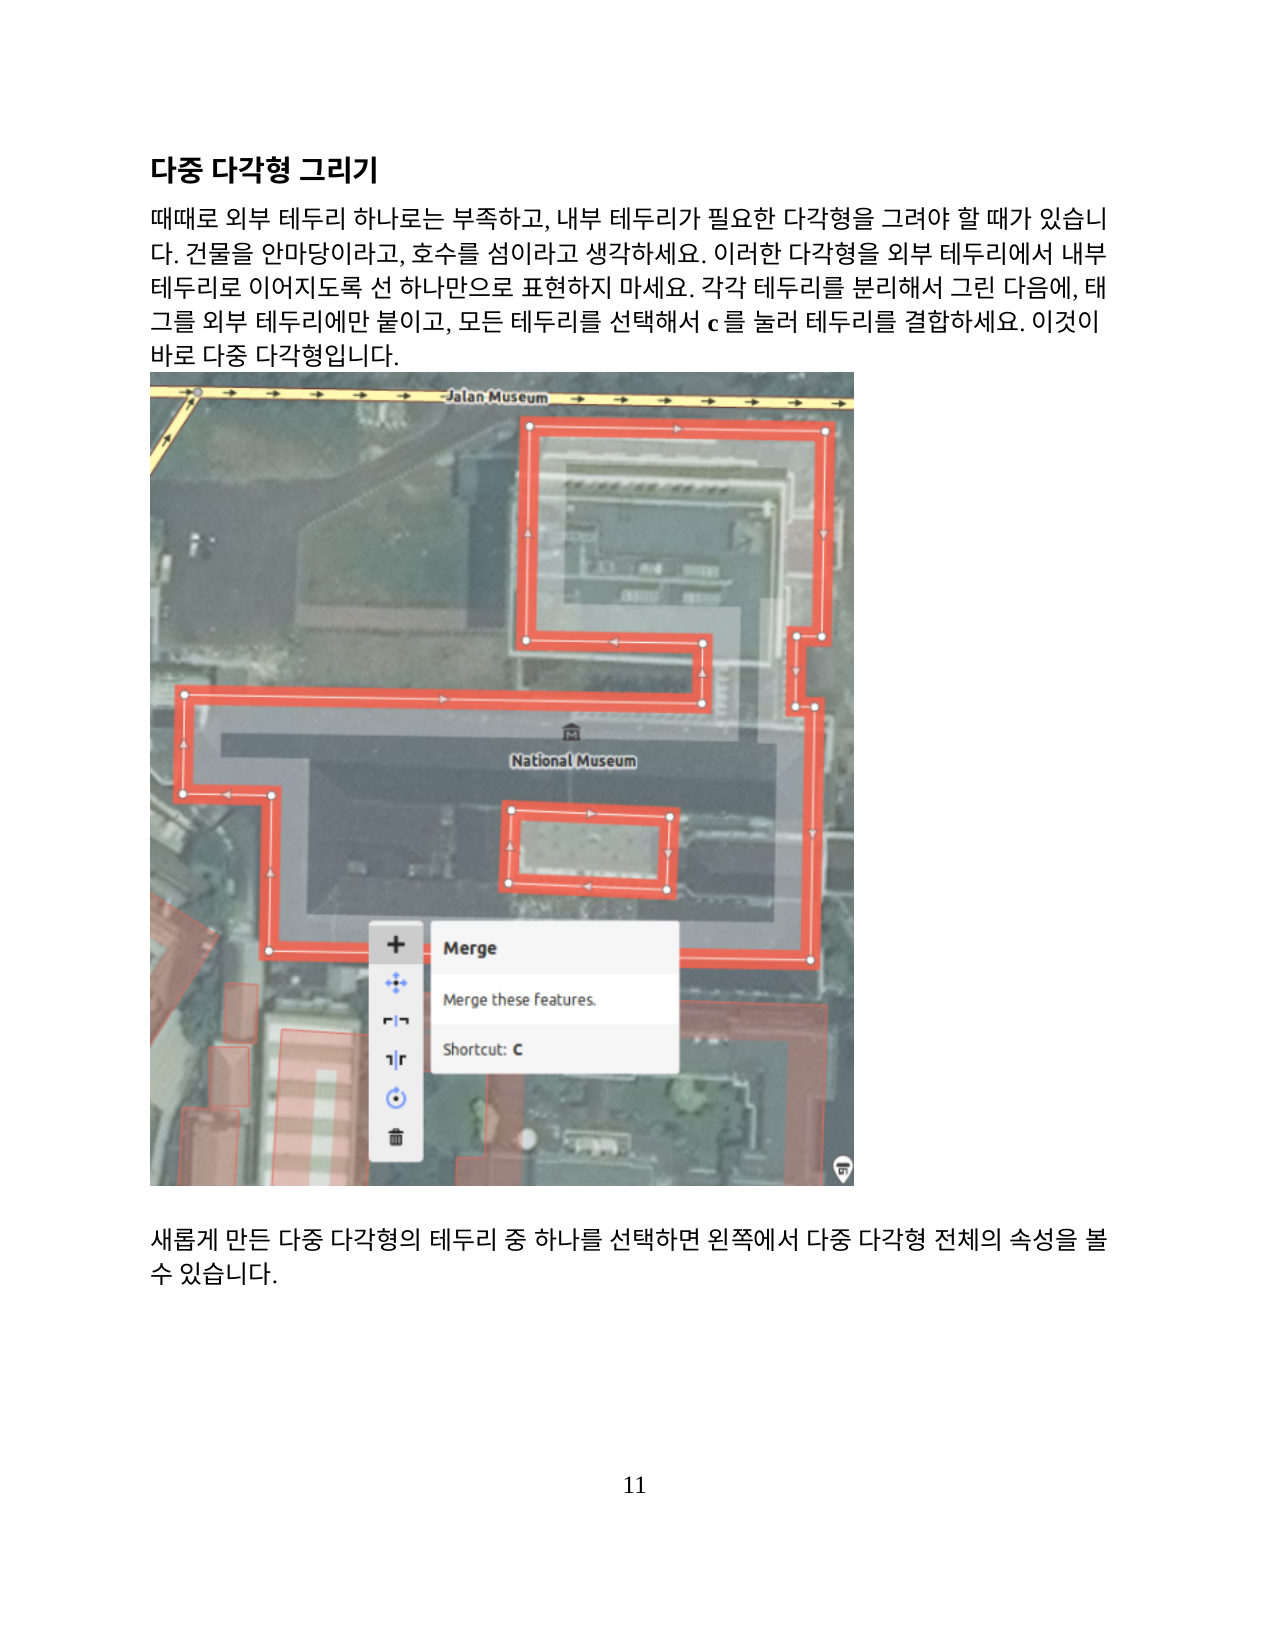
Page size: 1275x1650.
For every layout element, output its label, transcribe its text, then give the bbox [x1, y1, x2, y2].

text 때때로 외부 테두리 하나로는 부족하고, 내부 테두리가 필요한 다각형을 그려야 할 때가 있습니다. 건물을 안마당이라고, 호수를 섬이라고 생각하세요. 이러한 다각형을 외부 테두리에서 내부 테두리로 이어지도록 선 하나만으로 표현하지 마세요. 각각 테두리를 분리해서 그린 다음에, 태그를 외부 테두리에만 붙이고, 모든 테두리를 선택해서 c를 눌러 테두리를 결합하세요. 이것이 바로 다중 다각형입니다. [150, 202, 1125, 372]
subtitle 다중 다각형 그리기 [150, 150, 1125, 190]
text 새롭게 만든 다중 다각형의 테두리 중 하나를 선택하면 왼쪽에서 다중 다각형 전체의 속성을 볼 수 있습니다. [150, 1223, 1125, 1291]
picture [150, 372, 854, 1186]
